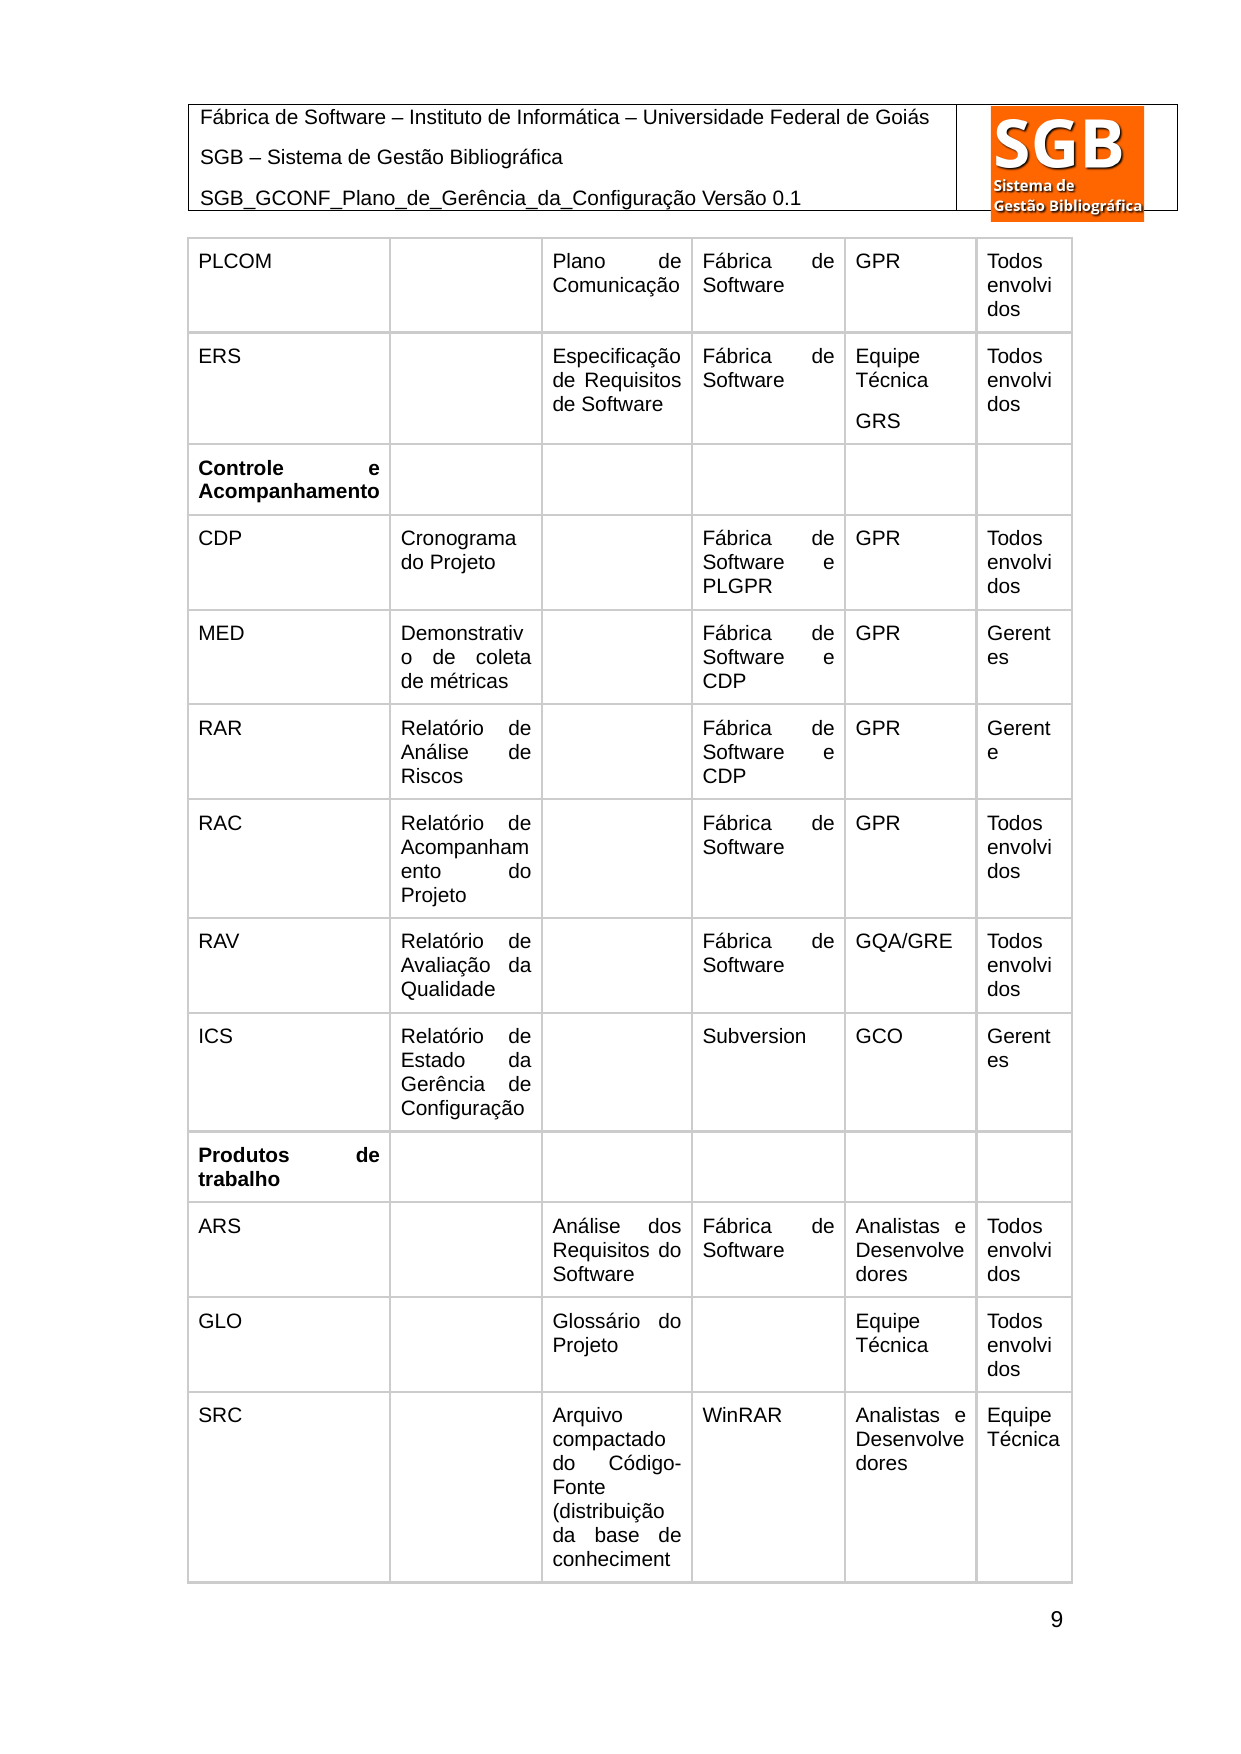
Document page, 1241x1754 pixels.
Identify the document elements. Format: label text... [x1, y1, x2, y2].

table_cell Relatório de Avaliação da Qualidade [391, 919, 541, 1012]
table_cell [391, 1133, 541, 1201]
table_cell Relatório de Análise de Riscos [391, 705, 541, 798]
table_cell Fábrica de Software [693, 239, 844, 331]
table_cell RAC [189, 800, 389, 917]
table_cell [543, 800, 691, 917]
table_cell Arquivo compactado do Código-Fonte (distribuição da base de conheciment [543, 1393, 691, 1581]
table_cell Todos envolvidos [978, 239, 1071, 331]
table_cell Todos envolvidos [978, 334, 1071, 443]
table_cell [978, 1133, 1071, 1201]
table_cell Relatório de Acompanhamento do Projeto [391, 800, 541, 917]
table_cell Todos envolvidos [978, 1203, 1071, 1296]
table_cell [543, 611, 691, 703]
table_cell Fábrica de Software [693, 800, 844, 917]
table_cell WinRAR [693, 1393, 844, 1581]
table_cell GPR [846, 705, 975, 798]
table_cell Especificação de Requisitos de Software [543, 334, 691, 443]
table_cell [693, 1133, 844, 1201]
table_cell [846, 1133, 975, 1201]
table_cell Demonstrativo de coleta de métricas [391, 611, 541, 703]
table_cell Equipe Técnica [846, 1298, 975, 1391]
table_cell Equipe Técnica GRS [846, 334, 975, 443]
table_cell [391, 239, 541, 331]
table_cell Fábrica de Software e PLGPR [693, 516, 844, 608]
table_cell [978, 445, 1071, 514]
table_cell GQA/GRE [846, 919, 975, 1012]
table_cell Fábrica de Software [693, 1203, 844, 1296]
table_cell Todos envolvidos [978, 919, 1071, 1012]
table_cell Análise dos Requisitos do Software [543, 1203, 691, 1296]
table_cell GLO [189, 1298, 389, 1391]
table_cell [543, 445, 691, 514]
table_cell [391, 1298, 541, 1391]
table_cell Fábrica de Software e CDP [693, 611, 844, 703]
table_cell MED [189, 611, 389, 703]
table_cell [543, 1133, 691, 1201]
table_cell Gerentes [978, 611, 1071, 703]
table_cell Todos envolvidos [978, 1298, 1071, 1391]
table_cell Plano de Comunicação [543, 239, 691, 331]
table_cell [391, 1393, 541, 1581]
table_cell Fábrica de Software e CDP [693, 705, 844, 798]
table_cell [391, 334, 541, 443]
table_cell Todos envolvidos [978, 800, 1071, 917]
table_cell Gerente [978, 705, 1071, 798]
table_cell Cronograma do Projeto [391, 516, 541, 608]
table_cell GPR [846, 800, 975, 917]
table_cell Fábrica de Software [693, 334, 844, 443]
table_cell [543, 516, 691, 608]
table_cell Analistas e Desenvolvedores [846, 1393, 975, 1581]
table_cell [846, 445, 975, 514]
table_cell Equipe Técnica [978, 1393, 1071, 1581]
table_cell Todos envolvidos [978, 516, 1071, 608]
table_cell Relatório de Estado da Gerência de Configuração [391, 1014, 541, 1130]
table_cell GPR [846, 611, 975, 703]
table_cell [391, 445, 541, 514]
table_cell Subversion [693, 1014, 844, 1130]
table_cell Fábrica de Software [693, 919, 844, 1012]
table_cell Analistas e Desenvolvedores [846, 1203, 975, 1296]
table_cell ARS [189, 1203, 389, 1296]
table_cell [543, 1014, 691, 1130]
table_cell [693, 1298, 844, 1391]
table_cell [693, 445, 844, 514]
table_cell Controle e Acompanhamento [189, 445, 389, 514]
table_cell GCO [846, 1014, 975, 1130]
table_cell Gerentes [978, 1014, 1071, 1130]
table_cell Glossário do Projeto [543, 1298, 691, 1391]
table_cell [543, 919, 691, 1012]
table_cell RAV [189, 919, 389, 1012]
table_cell CDP [189, 516, 389, 608]
table_cell [543, 705, 691, 798]
table_cell GPR [846, 239, 975, 331]
table_cell [391, 1203, 541, 1296]
table_cell GPR [846, 516, 975, 608]
table_cell ICS [189, 1014, 389, 1130]
table_cell RAR [189, 705, 389, 798]
table_cell Produtos de trabalho [189, 1133, 389, 1201]
table_cell ERS [189, 334, 389, 443]
table_cell PLCOM [189, 239, 389, 331]
table_cell SRC [189, 1393, 389, 1581]
